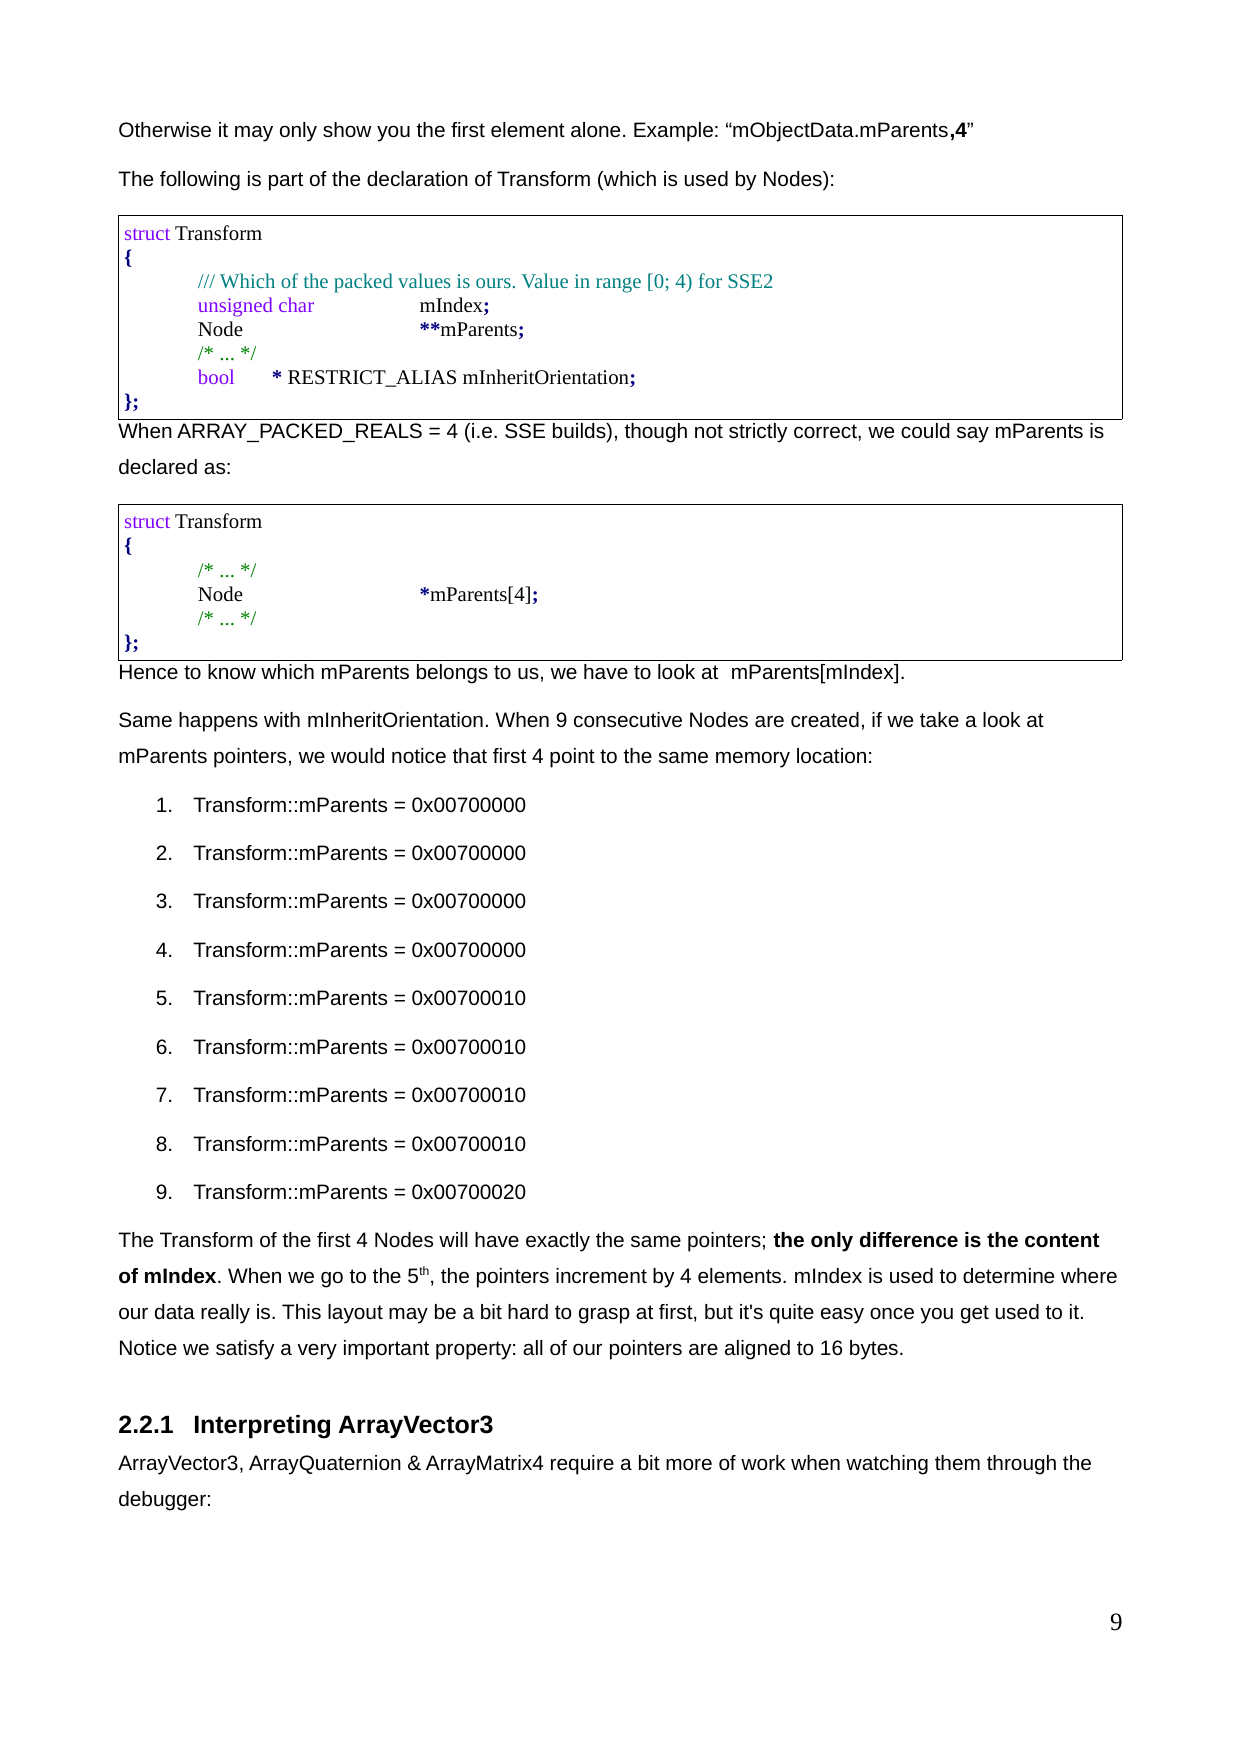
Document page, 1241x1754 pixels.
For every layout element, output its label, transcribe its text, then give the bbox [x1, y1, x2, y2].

text ArrayVector3, ArrayQuaternion & ArrayMatrix4 require a bit more of work when watching them through the debugger: [118, 1451, 1122, 1511]
list Transform::mParents = 0x00700000 [156, 792, 1122, 816]
list Transform::mParents = 0x00700000 [156, 889, 1122, 913]
text Same happens with mInheritOrientation. When 9 consecutive Nodes are created, if we take a look at mParents pointers, we would notice that first 4 point to the same memory location: [118, 708, 1122, 768]
text When ARRAY_PACKED_REALS = 4 (i.e. SSE builds), though not strictly correct, we could say mParents is declared as: [118, 420, 1122, 479]
subtitle Interpreting ArrayVector3 [118, 1409, 1122, 1438]
list Transform::mParents = 0x00700010 [156, 1083, 1122, 1107]
list Transform::mParents = 0x00700000 [156, 938, 1122, 962]
text The following is part of the declaration of Transform (which is used by Nodes): [118, 167, 1122, 191]
list Transform::mParents = 0x00700010 [156, 1131, 1122, 1155]
list Transform::mParents = 0x00700020 [156, 1180, 1122, 1204]
text Otherwise it may only show you the first element alone. Example: “mObjectData.mParents,4” [118, 118, 1122, 142]
text The Transform of the first 4 Nodes will have exactly the same pointers; the only difference is the content of mIndex. When we go to the 5th, the pointers increment by 4 elements. mIndex is used to determine where our data really is. This layout may be a bit hard to grasp at first, but it's quite easy once you get used to it. Notice we satisfy a very important property: all of our pointers are aligned to 16 bytes. [118, 1228, 1122, 1360]
list Transform::mParents = 0x00700010 [156, 986, 1122, 1010]
table_header struct Transform { /* ... */ Node *mParents[4]; /* ... */ }; [119, 505, 1122, 659]
table_header struct Transform { /// Which of the packed values is ours. Value in range [0; 4) for SSE2 unsigned char mIndex; Node **mParents; /* ... */ bool * RESTRICT_ALIAS mInheritOrientation; }; [119, 216, 1122, 419]
list Transform::mParents = 0x00700010 [156, 1034, 1122, 1058]
list Transform::mParents = 0x00700000 [156, 841, 1122, 865]
text Hence to know which mParents belongs to us, we have to look at mParents[mIndex]. [118, 661, 1122, 683]
